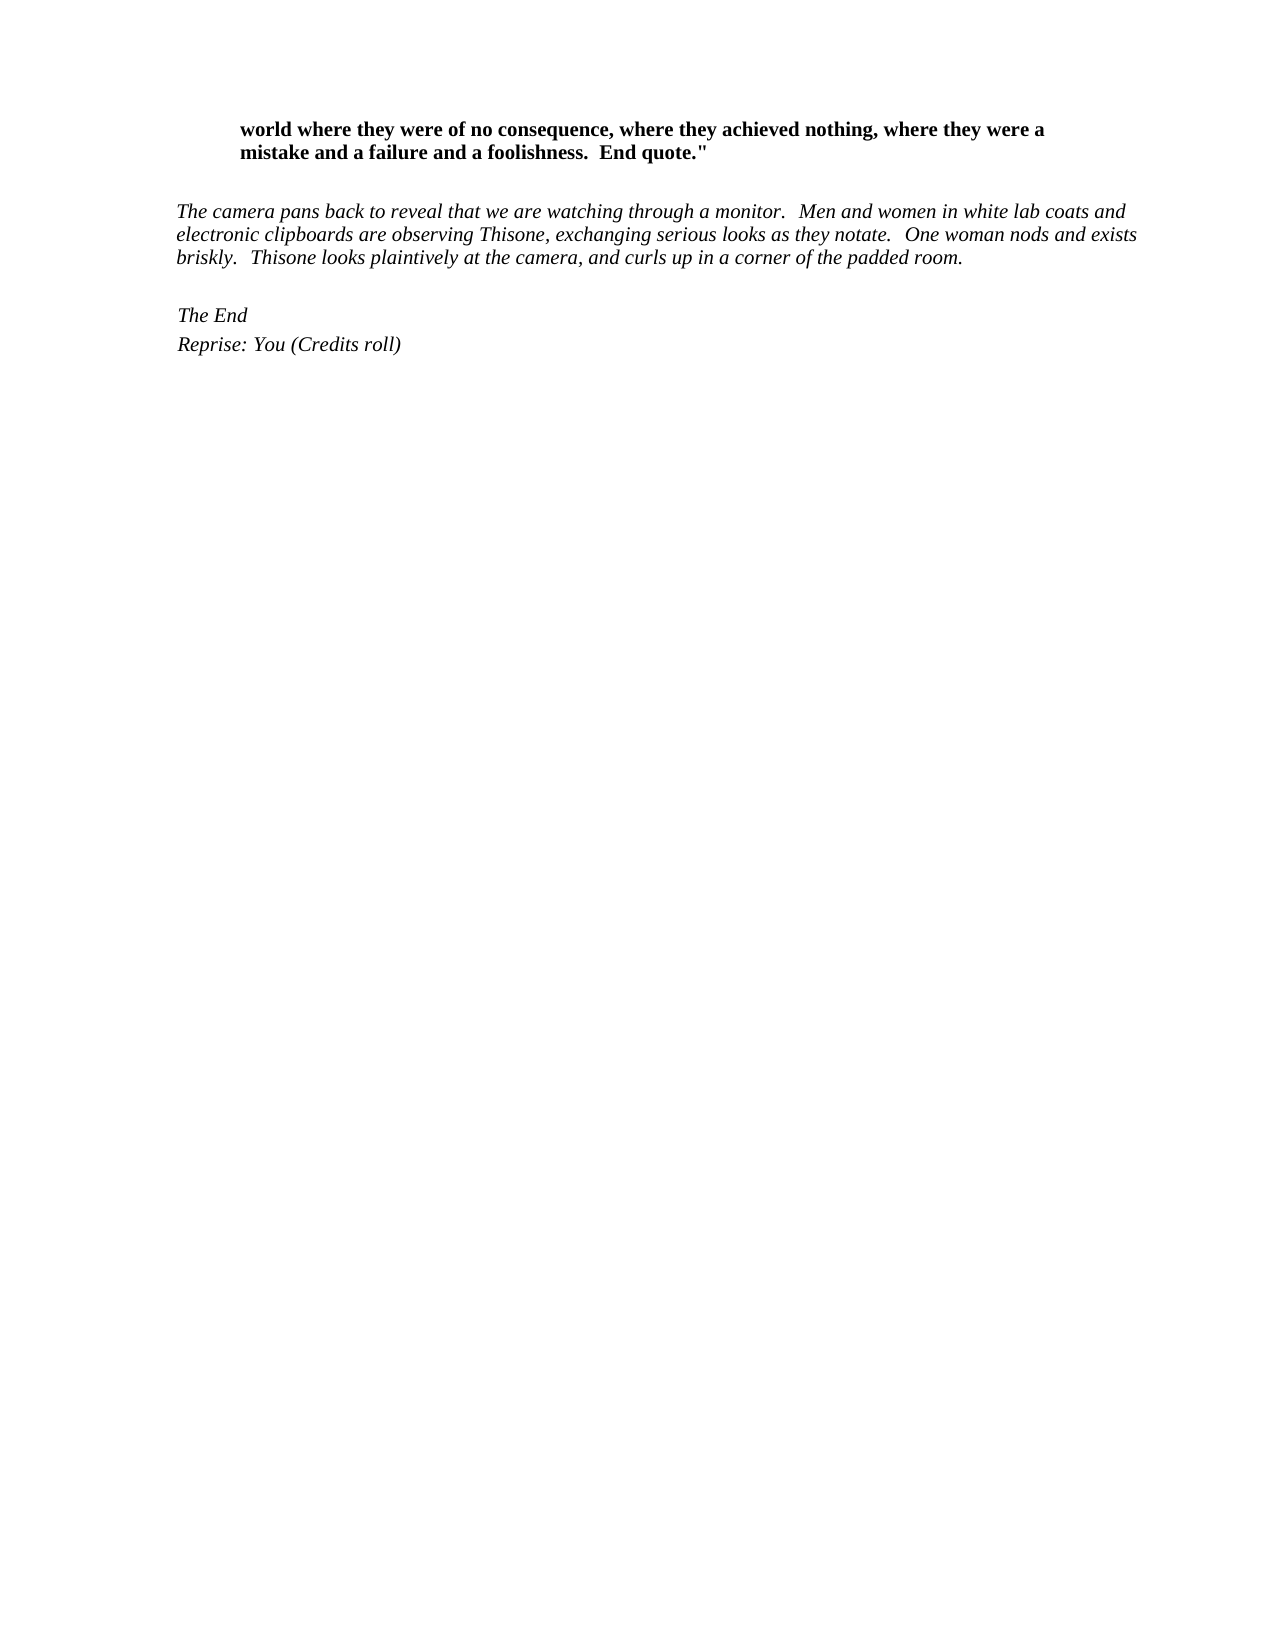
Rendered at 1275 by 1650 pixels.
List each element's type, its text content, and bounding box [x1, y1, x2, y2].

text The camera pans back to reveal that we are watching through a monitor. Men and women in white lab coats and electronic clipboards are observing Thisone, exchanging serious looks as they notate. One woman nods and exists briskly. Thisone looks plaintively at the camera, and curls up in a corner of the padded room. [176, 199, 1186, 269]
text The End [249, 304, 1186, 327]
text "...At length ambition is dead; pride is dead; vanity is dead; longing for release is in their place. It comes at last -- the only unpoisoned gift Earth ever had for them -- and they vanish from a world where they were of no consequence, where they achieved nothing, where they were a mistake and a failure and a foolishness. End quote." [708, 118, 1098, 164]
text Reprise: You (Credits roll) [403, 333, 1186, 356]
